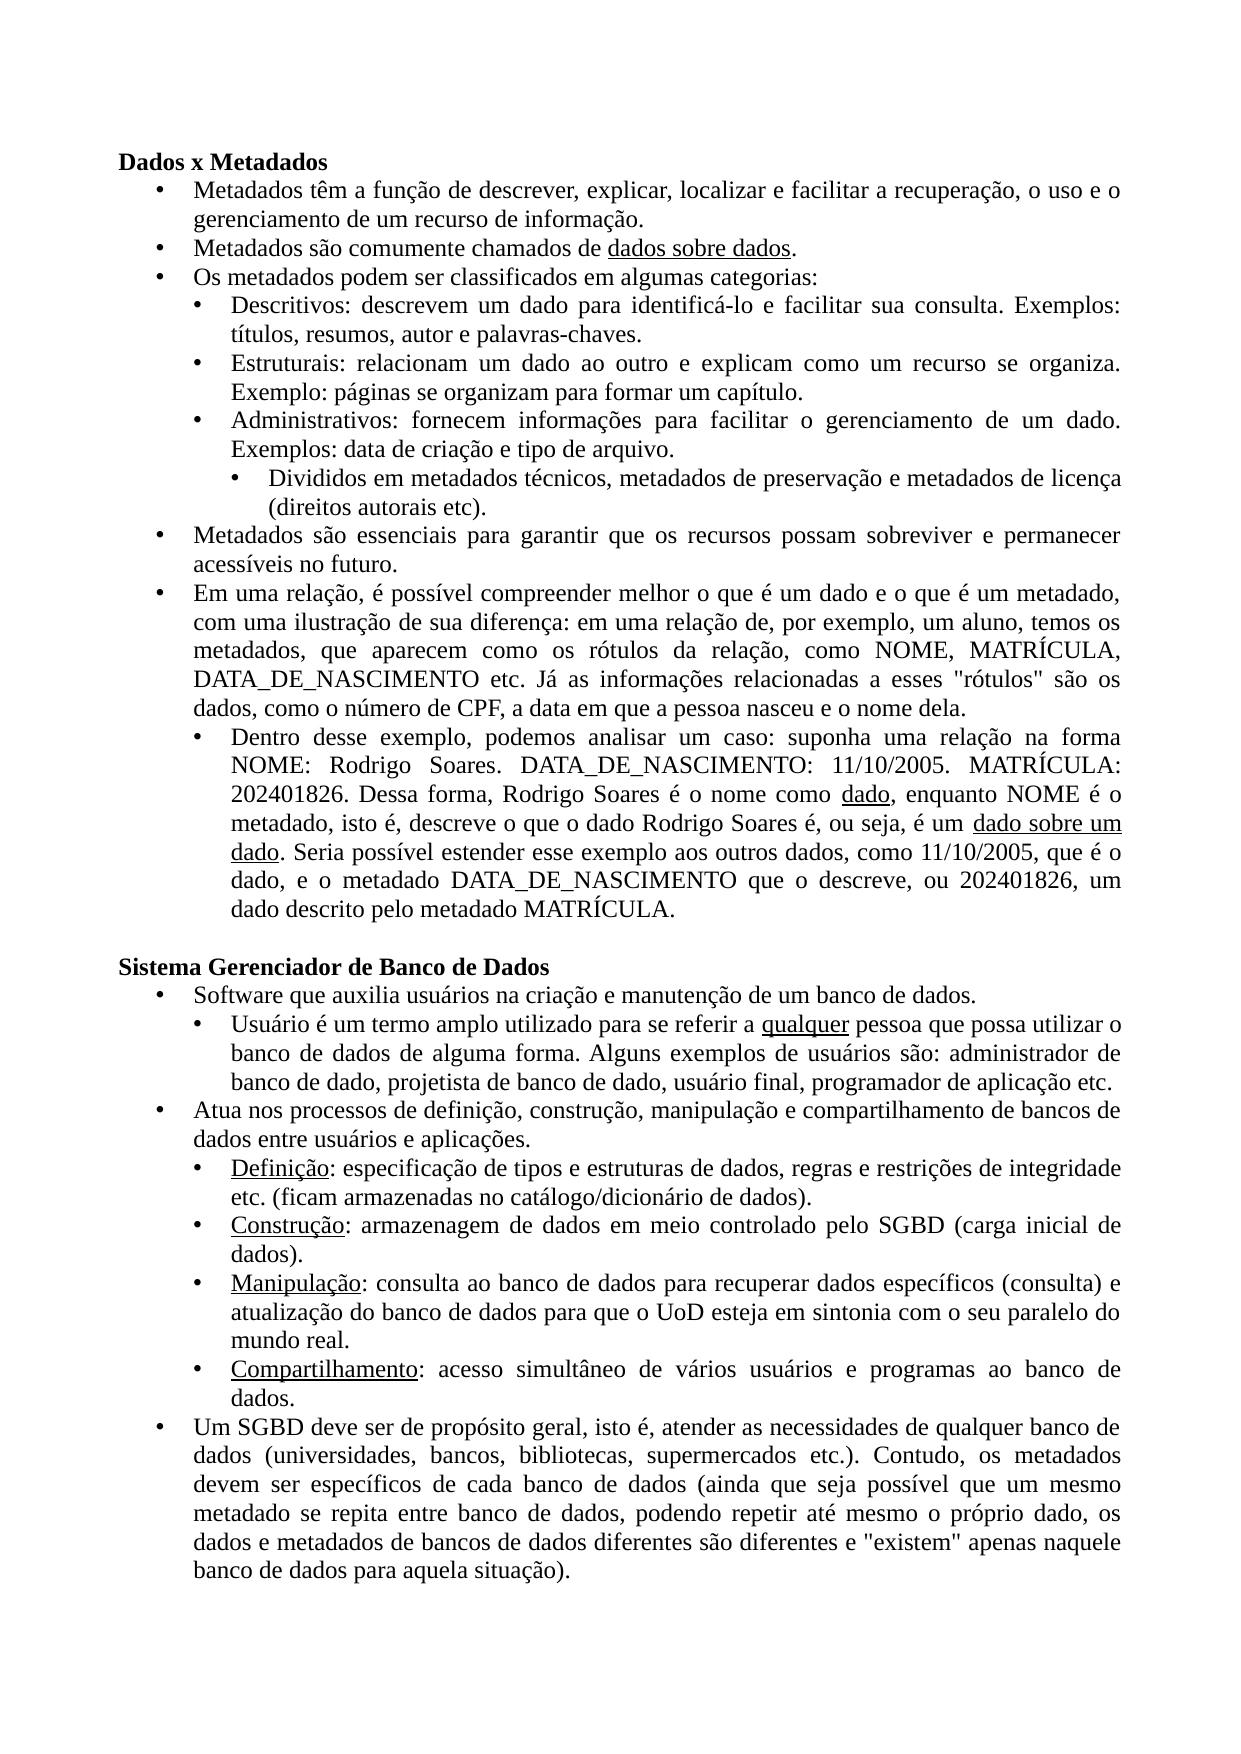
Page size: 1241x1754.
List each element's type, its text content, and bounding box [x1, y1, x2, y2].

text Dados x Metadados [118, 147, 1122, 176]
list Atua nos processos de definição, construção, manipulação e compartilhamento de bancos de dados entre usuários e aplicações. [156, 1096, 1122, 1153]
list Metadados têm a função de descrever, explicar, localizar e facilitar a recuperação, o uso e o gerenciamento de um recurso de informação. [156, 176, 1122, 233]
list Construção: armazenagem de dados em meio controlado pelo SGBD (carga inicial de dados). [193, 1211, 1122, 1268]
list Estruturais: relacionam um dado ao outro e explicam como um recurso se organiza. Exemplo: páginas se organizam para formar um capítulo. [193, 348, 1122, 406]
list Definição: especificação de tipos e estruturas de dados, regras e restrições de integridade etc. (ficam armazenadas no catálogo/dicionário de dados). [193, 1153, 1122, 1211]
list Um SGBD deve ser de propósito geral, isto é, atender as necessidades de qualquer banco de dados (universidades, bancos, bibliotecas, supermercados etc.). Contudo, os metadados devem ser específicos de cada banco de dados (ainda que seja possível que um mesmo metadado se repita entre banco de dados, podendo repetir até mesmo o próprio dado, os dados e metadados de bancos de dados diferentes são diferentes e "existem" apenas naquele banco de dados para aquela situação). [156, 1412, 1122, 1584]
list Os metadados podem ser classificados em algumas categorias: [156, 262, 1122, 291]
list Usuário é um termo amplo utilizado para se referir a qualquer pessoa que possa utilizar o banco de dados de alguma forma. Alguns exemplos de usuários são: administrador de banco de dado, projetista de banco de dado, usuário final, programador de aplicação etc. [193, 1009, 1122, 1096]
list Em uma relação, é possível compreender melhor o que é um dado e o que é um metadado, com uma ilustração de sua diferença: em uma relação de, por exemplo, um aluno, temos os metadados, que aparecem como os rótulos da relação, como NOME, MATRÍCULA, DATA_DE_NASCIMENTO etc. Já as informações relacionadas a esses "rótulos" são os dados, como o número de CPF, a data em que a pessoa nasceu e o nome dela. [156, 578, 1122, 722]
list Metadados são essenciais para garantir que os recursos possam sobreviver e permanecer acessíveis no futuro. [156, 521, 1122, 578]
list Compartilhamento: acesso simultâneo de vários usuários e programas ao banco de dados. [193, 1354, 1122, 1412]
list Manipulação: consulta ao banco de dados para recuperar dados específicos (consulta) e atualização do banco de dados para que o UoD esteja em sintonia com o seu paralelo do mundo real. [193, 1268, 1122, 1354]
text Sistema Gerenciador de Banco de Dados [118, 952, 1122, 981]
list Divididos em metadados técnicos, metadados de preservação e metadados de licença (direitos autorais etc). [231, 463, 1122, 521]
list Software que auxilia usuários na criação e manutenção de um banco de dados. [156, 981, 1122, 1009]
list Dentro desse exemplo, podemos analisar um caso: suponha uma relação na forma NOME: Rodrigo Soares. DATA_DE_NASCIMENTO: 11/10/2005. MATRÍCULA: 202401826. Dessa forma, Rodrigo Soares é o nome como dado, enquanto NOME é o metadado, isto é, descreve o que o dado Rodrigo Soares é, ou seja, é um dado sobre um dado. Seria possível estender esse exemplo aos outros dados, como 11/10/2005, que é o dado, e o metadado DATA_DE_NASCIMENTO que o descreve, ou 202401826, um dado descrito pelo metadado MATRÍCULA. [193, 722, 1122, 923]
list Metadados são comumente chamados de dados sobre dados. [156, 233, 1122, 262]
list Descritivos: descrevem um dado para identificá-lo e facilitar sua consulta. Exemplos: títulos, resumos, autor e palavras-chaves. [193, 291, 1122, 348]
list Administrativos: fornecem informações para facilitar o gerenciamento de um dado. Exemplos: data de criação e tipo de arquivo. [193, 406, 1122, 463]
